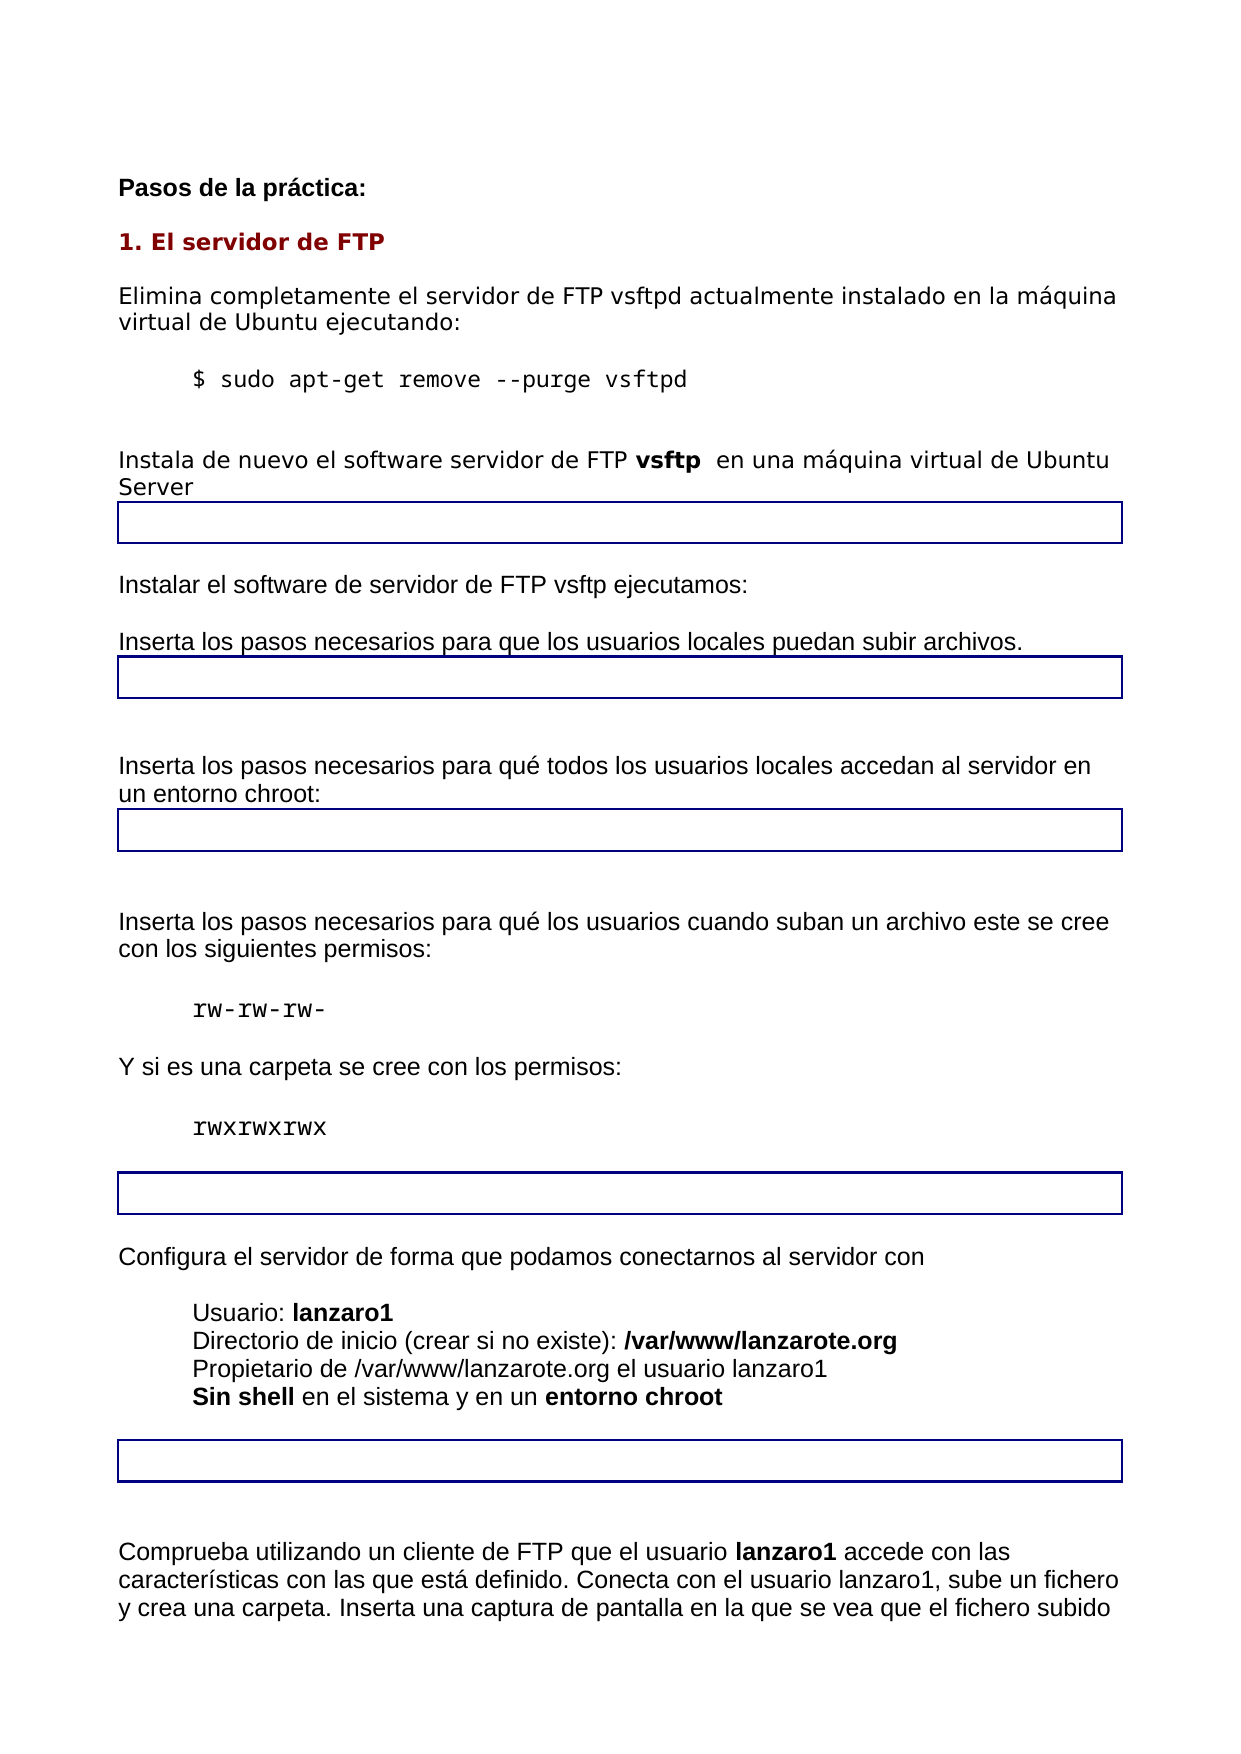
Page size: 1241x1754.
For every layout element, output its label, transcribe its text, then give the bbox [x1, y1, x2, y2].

text Instalar el software de servidor de FTP vsftp ejecutamos: [118, 571, 1122, 599]
text Inserta los pasos necesarios para qué todos los usuarios locales accedan al servidor en un entorno chroot: [118, 752, 1122, 808]
text $ sudo apt-get remove --purge vsftpd [192, 363, 1122, 394]
text Propietario de /var/www/lanzarote.org el usuario lanzaro1 [192, 1354, 1122, 1382]
text Y si es una carpeta se cree con los permisos: [118, 1053, 1122, 1081]
text Instala de nuevo el software servidor de FTP vsftp en una máquina virtual de Ubuntu Server [118, 447, 1122, 501]
table_header [119, 1174, 1121, 1213]
table_header [119, 503, 1121, 542]
text Pasos de la práctica: [118, 174, 1122, 202]
text rw-rw-rw- [192, 991, 1122, 1025]
text Inserta los pasos necesarios para que los usuarios locales puedan subir archivos. [118, 627, 1122, 655]
table_header [119, 1441, 1121, 1480]
text Directorio de inicio (crear si no existe): /var/www/lanzarote.org [192, 1327, 1122, 1354]
text rwxrwxrwx [192, 1109, 1122, 1143]
table_header [119, 658, 1121, 697]
text Sin shell en el sistema y en un entorno chroot [192, 1382, 1122, 1410]
table_header [119, 810, 1121, 849]
text Configura el servidor de forma que podamos conectarnos al servidor con [118, 1243, 1122, 1271]
text 1. El servidor de FTP [118, 229, 1122, 256]
text Inserta los pasos necesarios para qué los usuarios cuando suban un archivo este se cree con los siguientes permisos: [118, 907, 1122, 963]
text Usuario: lanzaro1 [192, 1299, 1122, 1327]
text Comprueba utilizando un cliente de FTP que el usuario lanzaro1 accede con las características con las que está definido. Conecta con el usuario lanzaro1, sube un fichero y crea una carpeta. Inserta una captura de pantalla en la que se vea que el fichero subido [118, 1538, 1122, 1622]
text Elimina completamente el servidor de FTP vsftpd actualmente instalado en la máquina virtual de Ubuntu ejecutando: [118, 283, 1122, 336]
